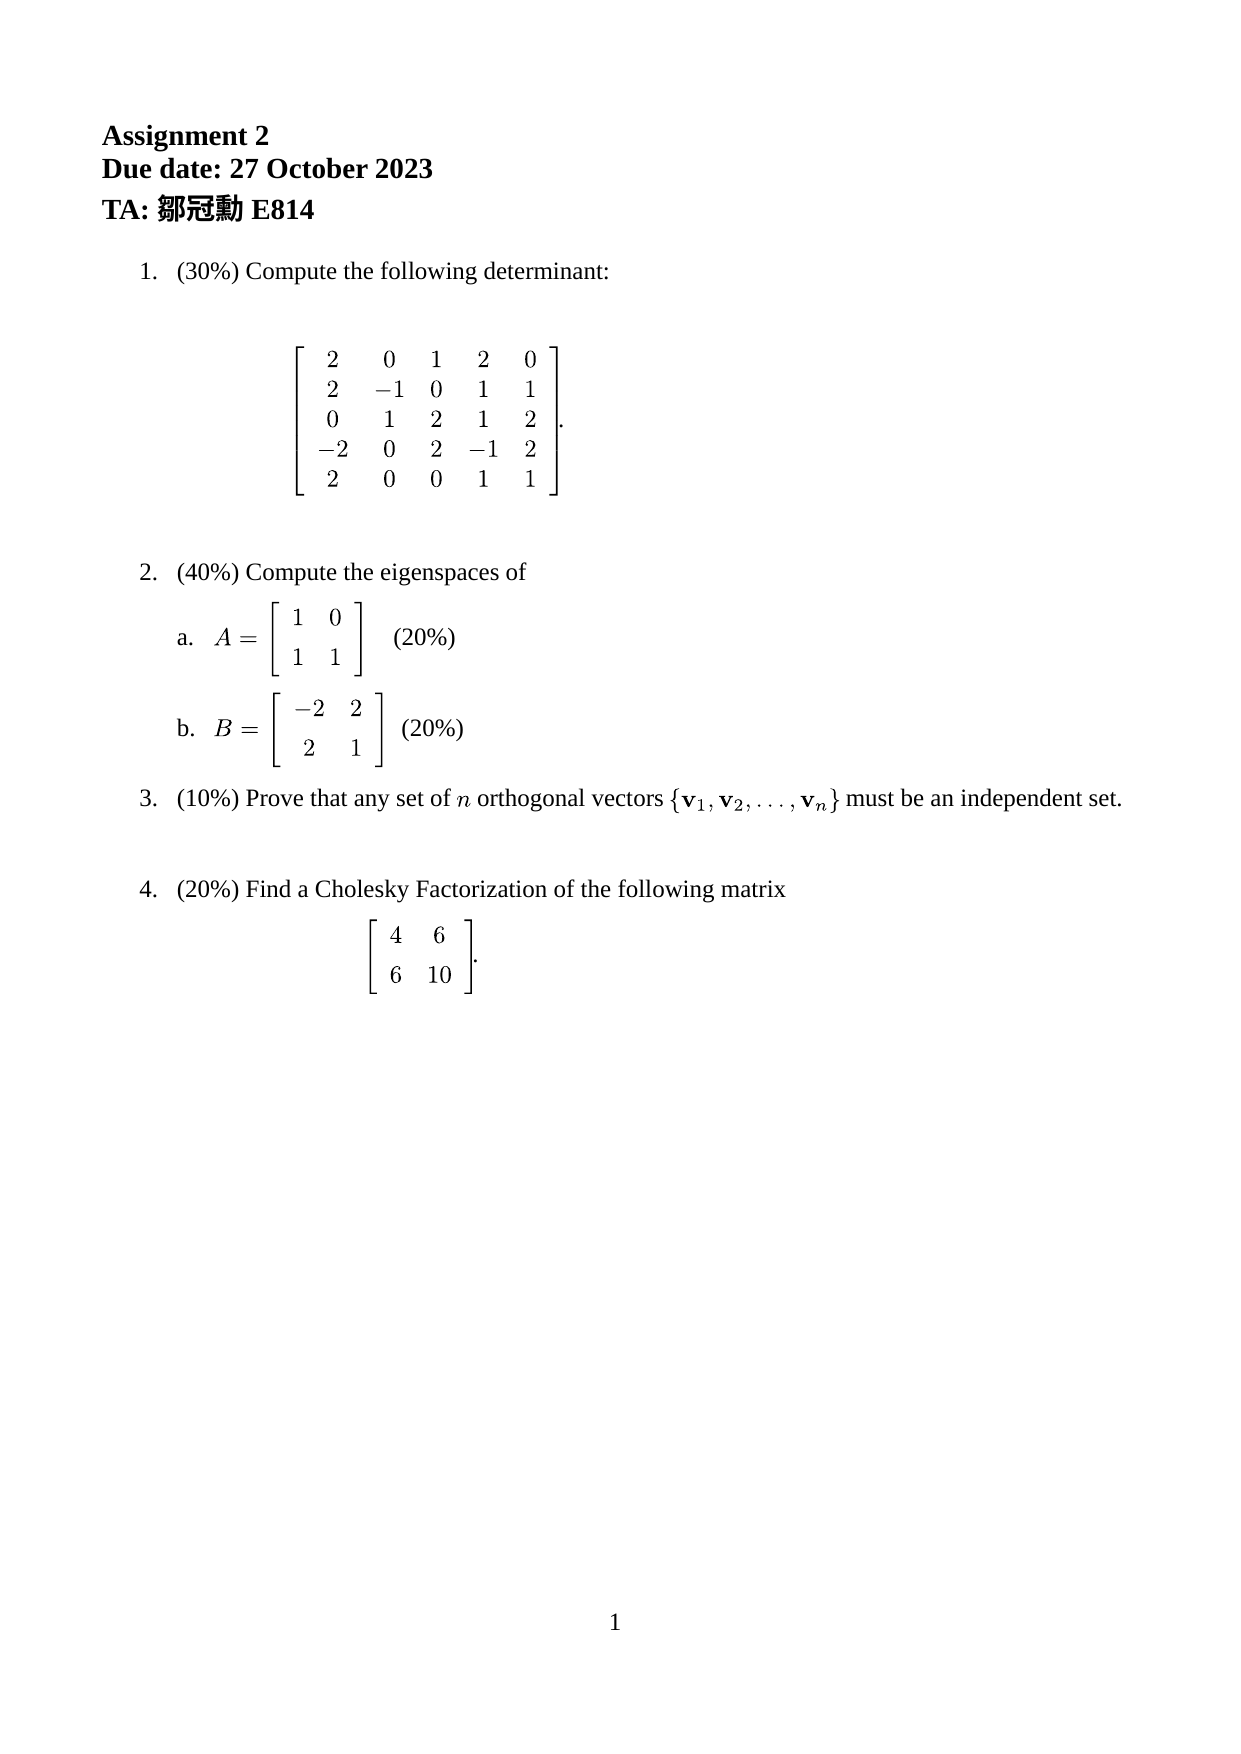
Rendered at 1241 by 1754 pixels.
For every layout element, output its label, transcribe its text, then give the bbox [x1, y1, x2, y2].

text TA: 鄒冠勳 E814 [102, 185, 1128, 227]
list (30%) Compute the following determinant: [139, 256, 1128, 285]
list (20%) [362, 602, 1128, 676]
list (10%) Prove that any set of orthogonal vectors must be an independent set. [139, 783, 1128, 813]
text Due date: 27 October 2023 [102, 152, 1128, 185]
list (20%) [177, 602, 271, 676]
list (20%) [383, 693, 1128, 767]
list [327, 919, 369, 994]
list . [472, 919, 1128, 994]
list (40%) Compute the eigenspaces of [139, 557, 1128, 586]
list . [558, 346, 1128, 496]
list [252, 346, 295, 496]
list (20%) [177, 693, 273, 767]
list (20%) Find a Cholesky Factorization of the following matrix [139, 874, 1128, 903]
text Assignment 2 [102, 118, 1128, 152]
